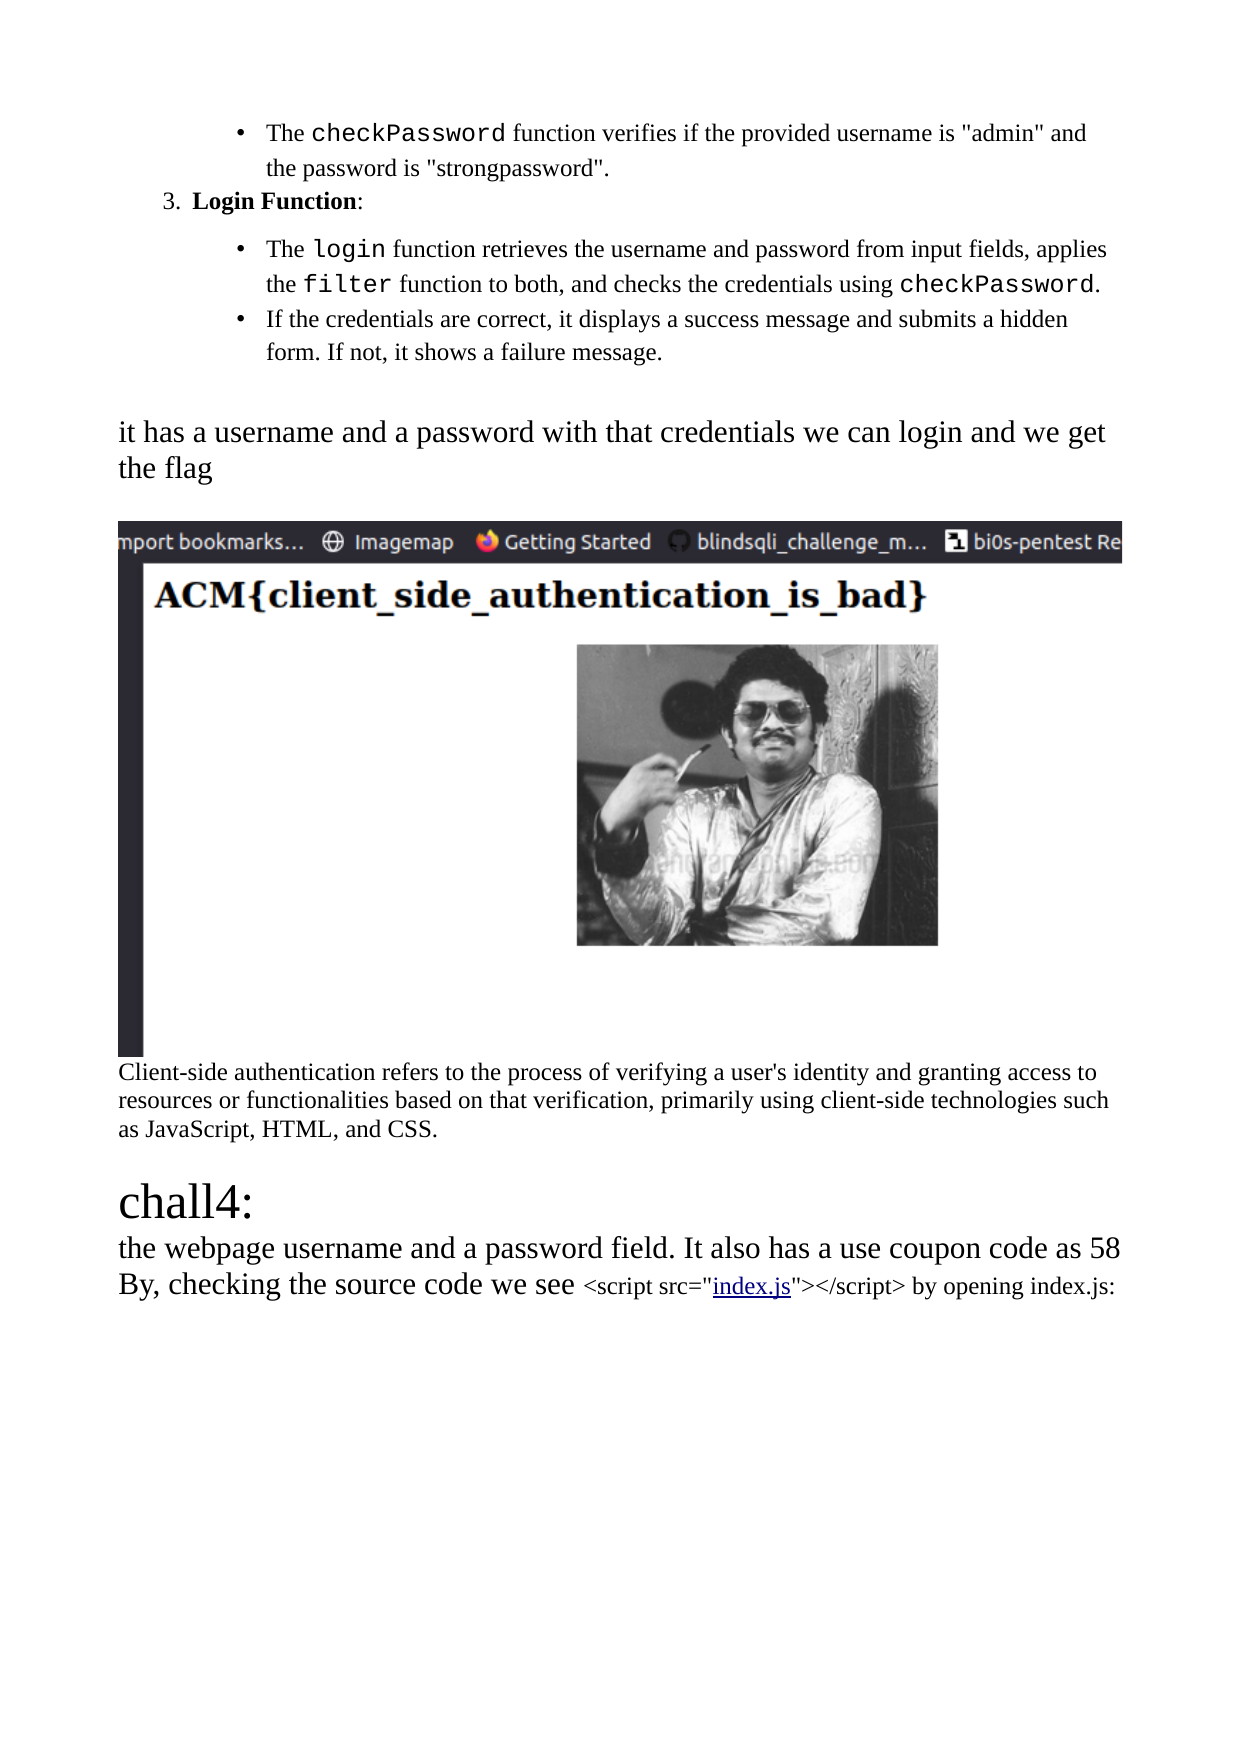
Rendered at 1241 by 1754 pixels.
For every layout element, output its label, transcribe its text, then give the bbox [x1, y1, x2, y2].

list If the credentials are correct, it displays a success message and submits a hidden form. If not, it shows a failure message. [236, 304, 1122, 366]
list Login Function: [162, 186, 1122, 215]
text it has a username and a password with that credentials we can login and we get the flag [118, 414, 1122, 486]
text chall4: [118, 1172, 1122, 1229]
picture [118, 521, 1123, 1057]
text By, checking the source code we see <script src="index.js"></script> by opening index.js: [118, 1265, 1122, 1301]
text the webpage username and a password field. It also has a use coupon code as 58 [118, 1229, 1122, 1265]
list The login function retrieves the username and password from input fields, applies the filter function to both, and checks the credentials using checkPassword. [236, 234, 1122, 300]
list The checkPassword function verifies if the provided username is "admin" and the password is "strongpassword". [236, 118, 1122, 182]
text Client-side authentication refers to the process of verifying a user's identity and granting access to resources or functionalities based on that verification, primarily using client-side technologies such as JavaScript, HTML, and CSS. [118, 1057, 1122, 1143]
